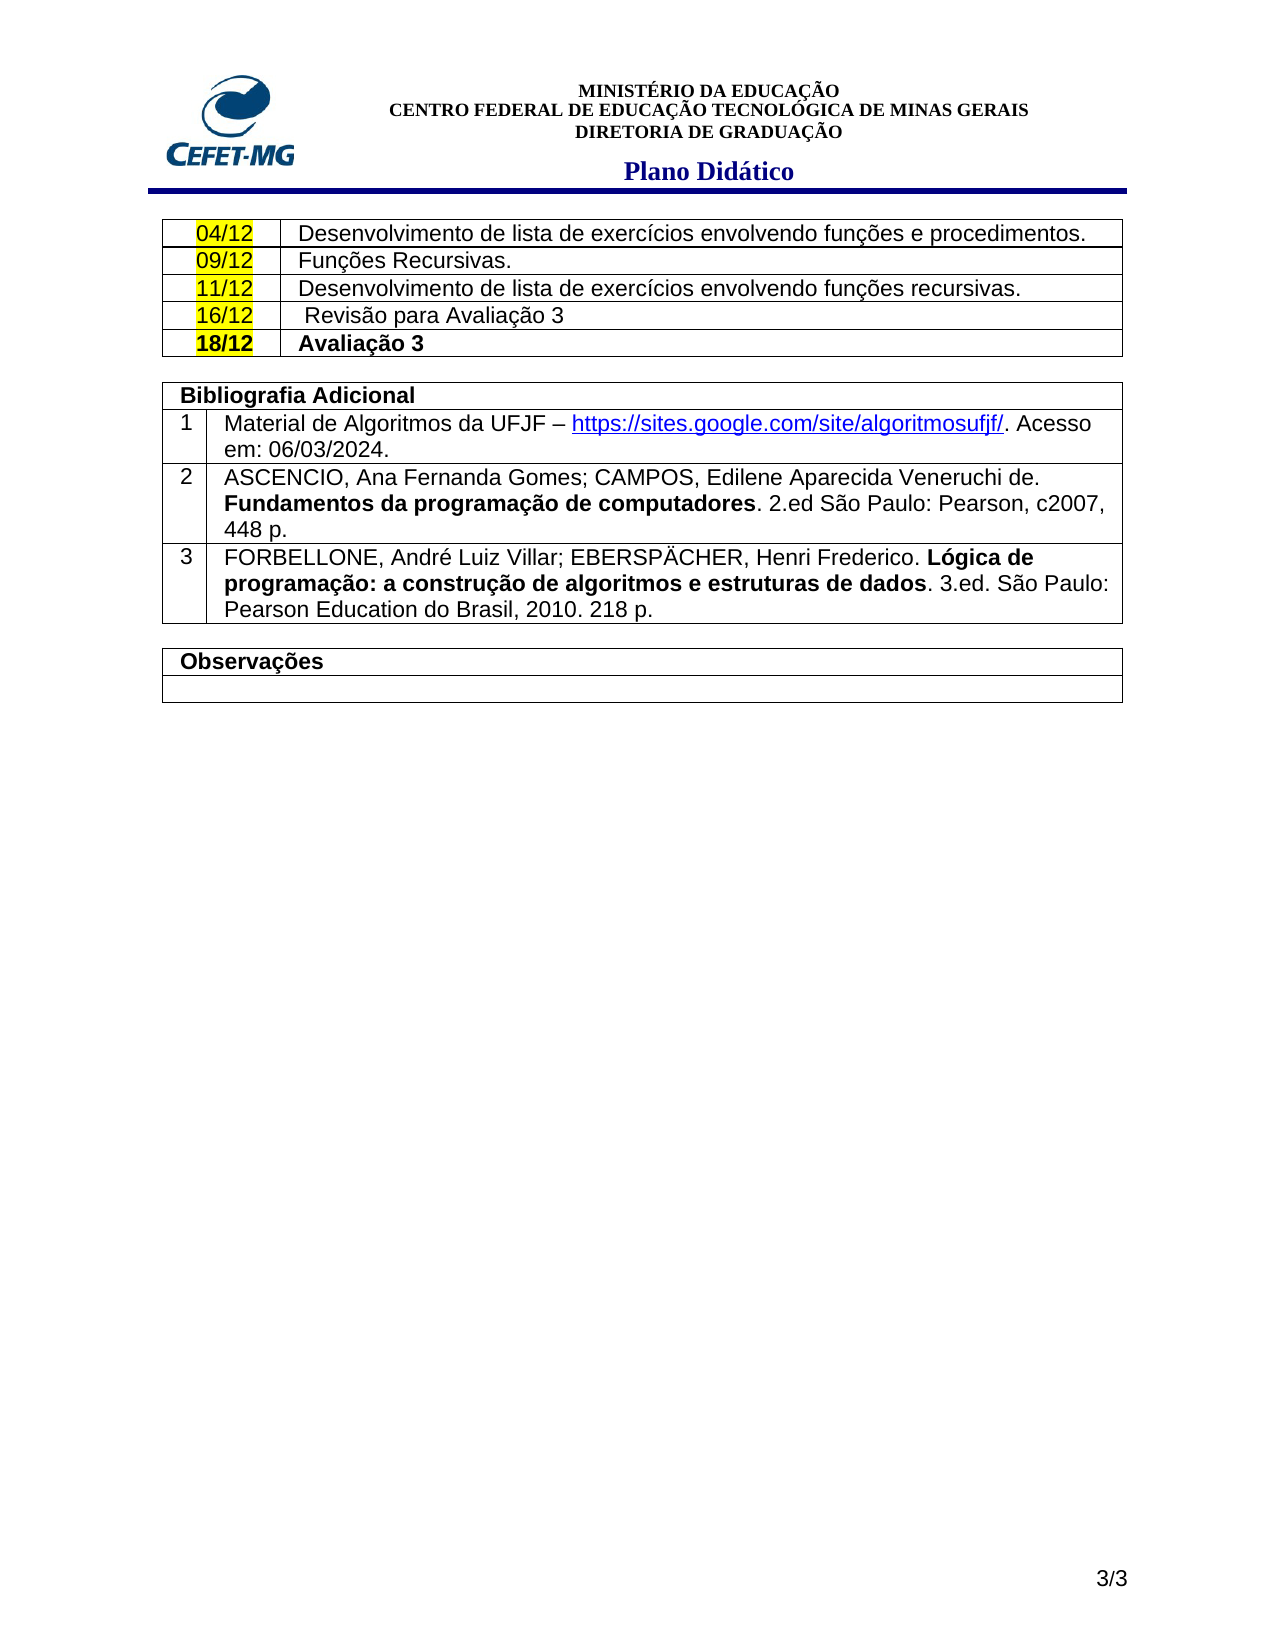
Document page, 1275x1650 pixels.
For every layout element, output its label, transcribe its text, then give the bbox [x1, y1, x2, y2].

table_header Observações [163, 649, 1122, 674]
table_cell Desenvolvimento de lista de exercícios envolvendo funções recursivas. [281, 275, 1122, 301]
table_cell 11/12 [163, 275, 280, 301]
table_cell Revisão para Avaliação 3 [281, 302, 1122, 329]
table_cell ASCENCIO, Ana Fernanda Gomes; CAMPOS, Edilene Aparecida Veneruchi de. Fundamentos da programação de computadores. 2.ed São Paulo: Pearson, c2007, 448 p. [207, 464, 1122, 543]
table_cell 3 [163, 544, 206, 623]
table_cell Material de Algoritmos da UFJF – https://sites.google.com/site/algoritmosufjf/. Acesso em: 06/03/2024. [207, 410, 1122, 462]
table_cell 16/12 [163, 302, 280, 329]
table_header Bibliografia Adicional [163, 383, 1122, 409]
table_cell 2 [163, 464, 206, 543]
picture [166, 75, 294, 166]
table_cell 18/12 [163, 330, 280, 356]
table_cell 1 [163, 410, 206, 462]
table_cell 04/12 [163, 220, 280, 246]
table_cell FORBELLONE, André Luiz Villar; EBERSPÄCHER, Henri Frederico. Lógica de programação: a construção de algoritmos e estruturas de dados. 3.ed. São Paulo: Pearson Education do Brasil, 2010. 218 p. [207, 544, 1122, 623]
table_cell Funções Recursivas. [281, 248, 1122, 274]
table_cell Avaliação 3 [281, 330, 1122, 356]
table_cell [163, 676, 1122, 702]
table_cell Desenvolvimento de lista de exercícios envolvendo funções e procedimentos. [281, 220, 1122, 246]
table_cell 09/12 [163, 248, 280, 274]
